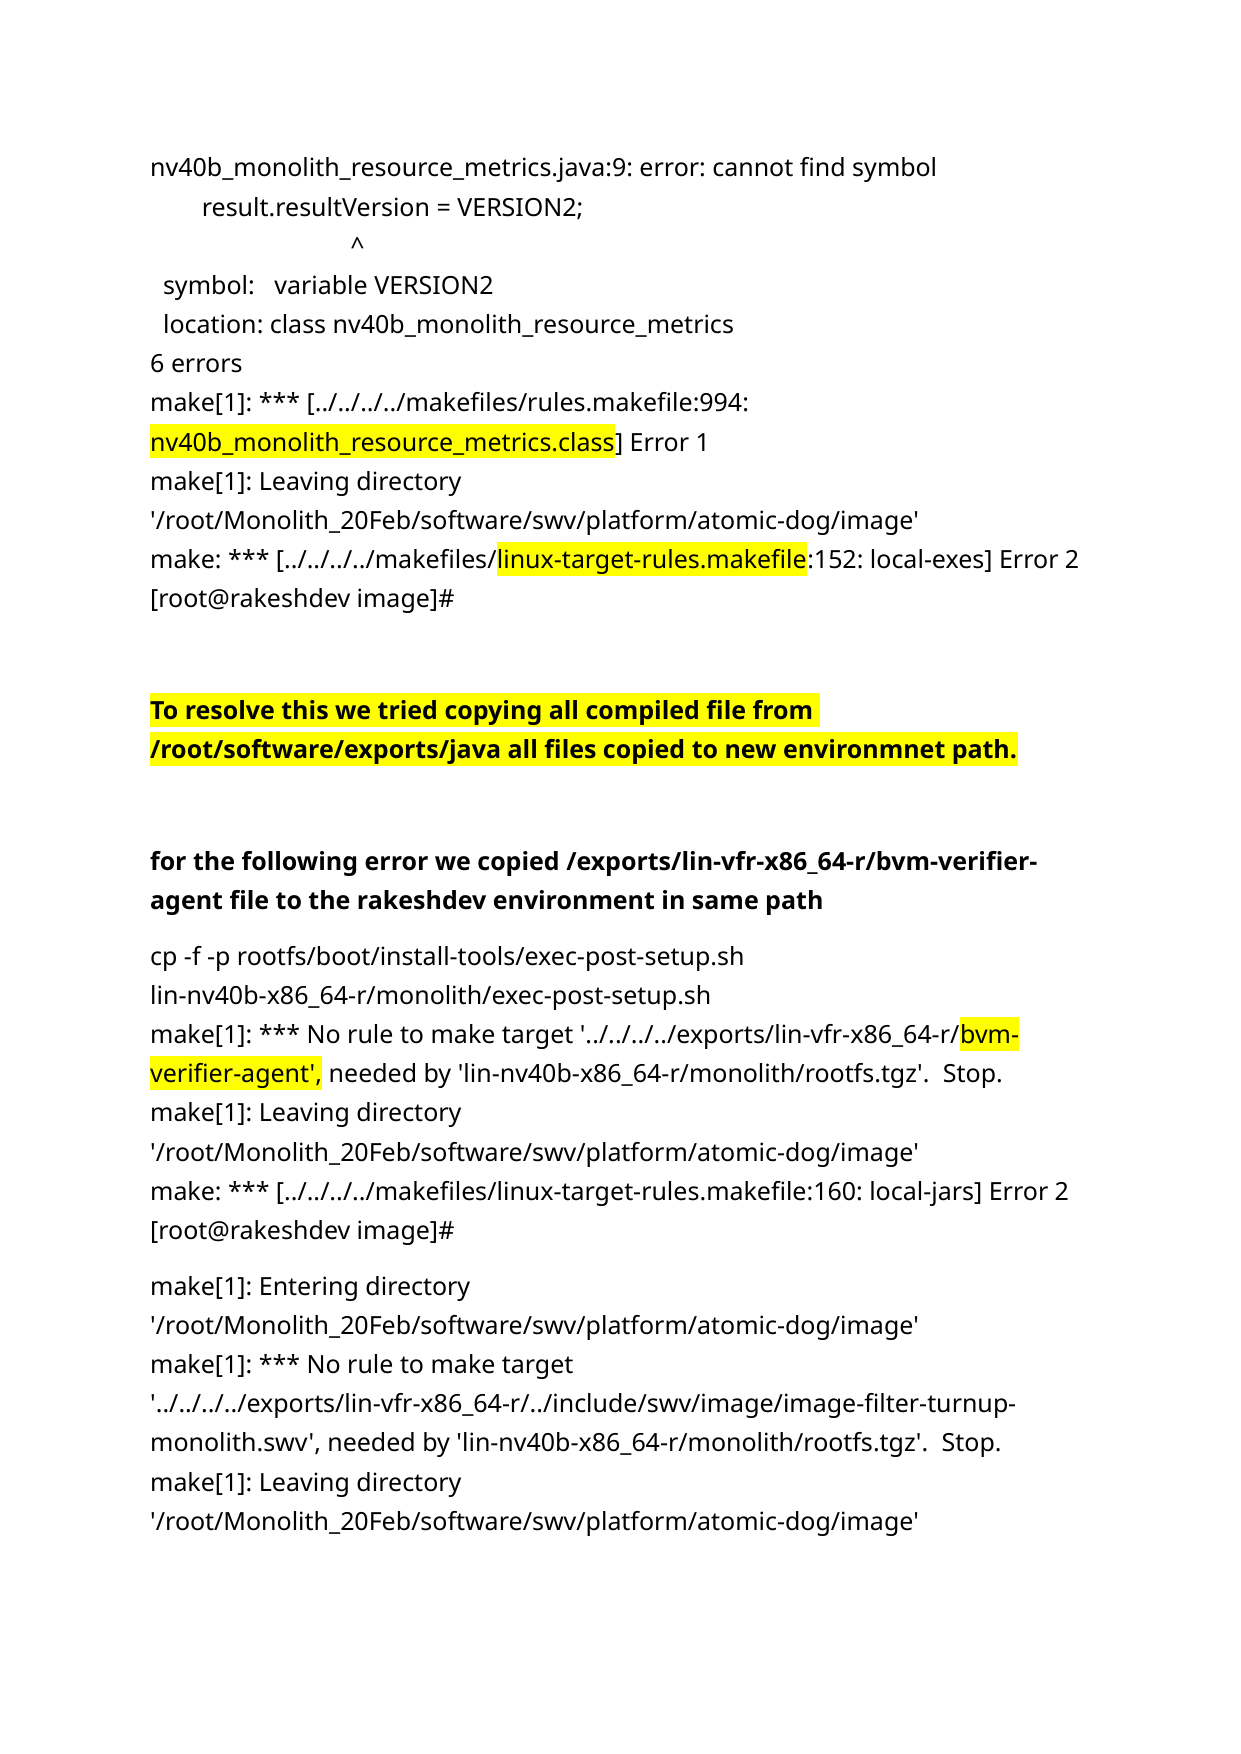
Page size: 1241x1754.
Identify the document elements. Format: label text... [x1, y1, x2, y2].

text To resolve this we tried copying all compiled file from /root/software/exports/java all files copied to new environmnet path. [150, 692, 1090, 766]
text for the following error we copied /exports/lin-vfr-x86_64-r/bvm-verifier-agent file to the rakeshdev environment in same path [150, 843, 1090, 917]
text cp -f -p rootfs/boot/install-tools/exec-post-setup.sh lin-nv40b-x86_64-r/monolith/exec-post-setup.sh make[1]: *** No rule to make target '../../../../exports/lin-vfr-x86_64-r/bvm-verifier-agent', needed by 'lin-nv40b-x86_64-r/monolith/rootfs.tgz'. Stop. make[1]: Leaving directory '/root/Monolith_20Feb/software/swv/platform/atomic-dog/image' make: *** [../../../../makefiles/linux-target-rules.makefile:160: local-jars] Error 2 [root@rakeshdev image]# [150, 938, 1090, 1247]
text make[1]: Entering directory '/root/Monolith_20Feb/software/swv/platform/atomic-dog/image' make[1]: *** No rule to make target '../../../../exports/lin-vfr-x86_64-r/../include/swv/image/image-filter-turnup-monolith.swv', needed by 'lin-nv40b-x86_64-r/monolith/rootfs.tgz'. Stop. make[1]: Leaving directory '/root/Monolith_20Feb/software/swv/platform/atomic-dog/image' [150, 1268, 1090, 1537]
text nv40b_monolith_resource_metrics.java:9: error: cannot find symbol result.resultVersion = VERSION2; ^ symbol: variable VERSION2 location: class nv40b_monolith_resource_metrics 6 errors make[1]: *** [../../../../makefiles/rules.makefile:994: nv40b_monolith_resource_metrics.class] Error 1 make[1]: Leaving directory '/root/Monolith_20Feb/software/swv/platform/atomic-dog/image' make: *** [../../../../makefiles/linux-target-rules.makefile:152: local-exes] Error 2 [root@rakeshdev image]# [150, 150, 1090, 615]
